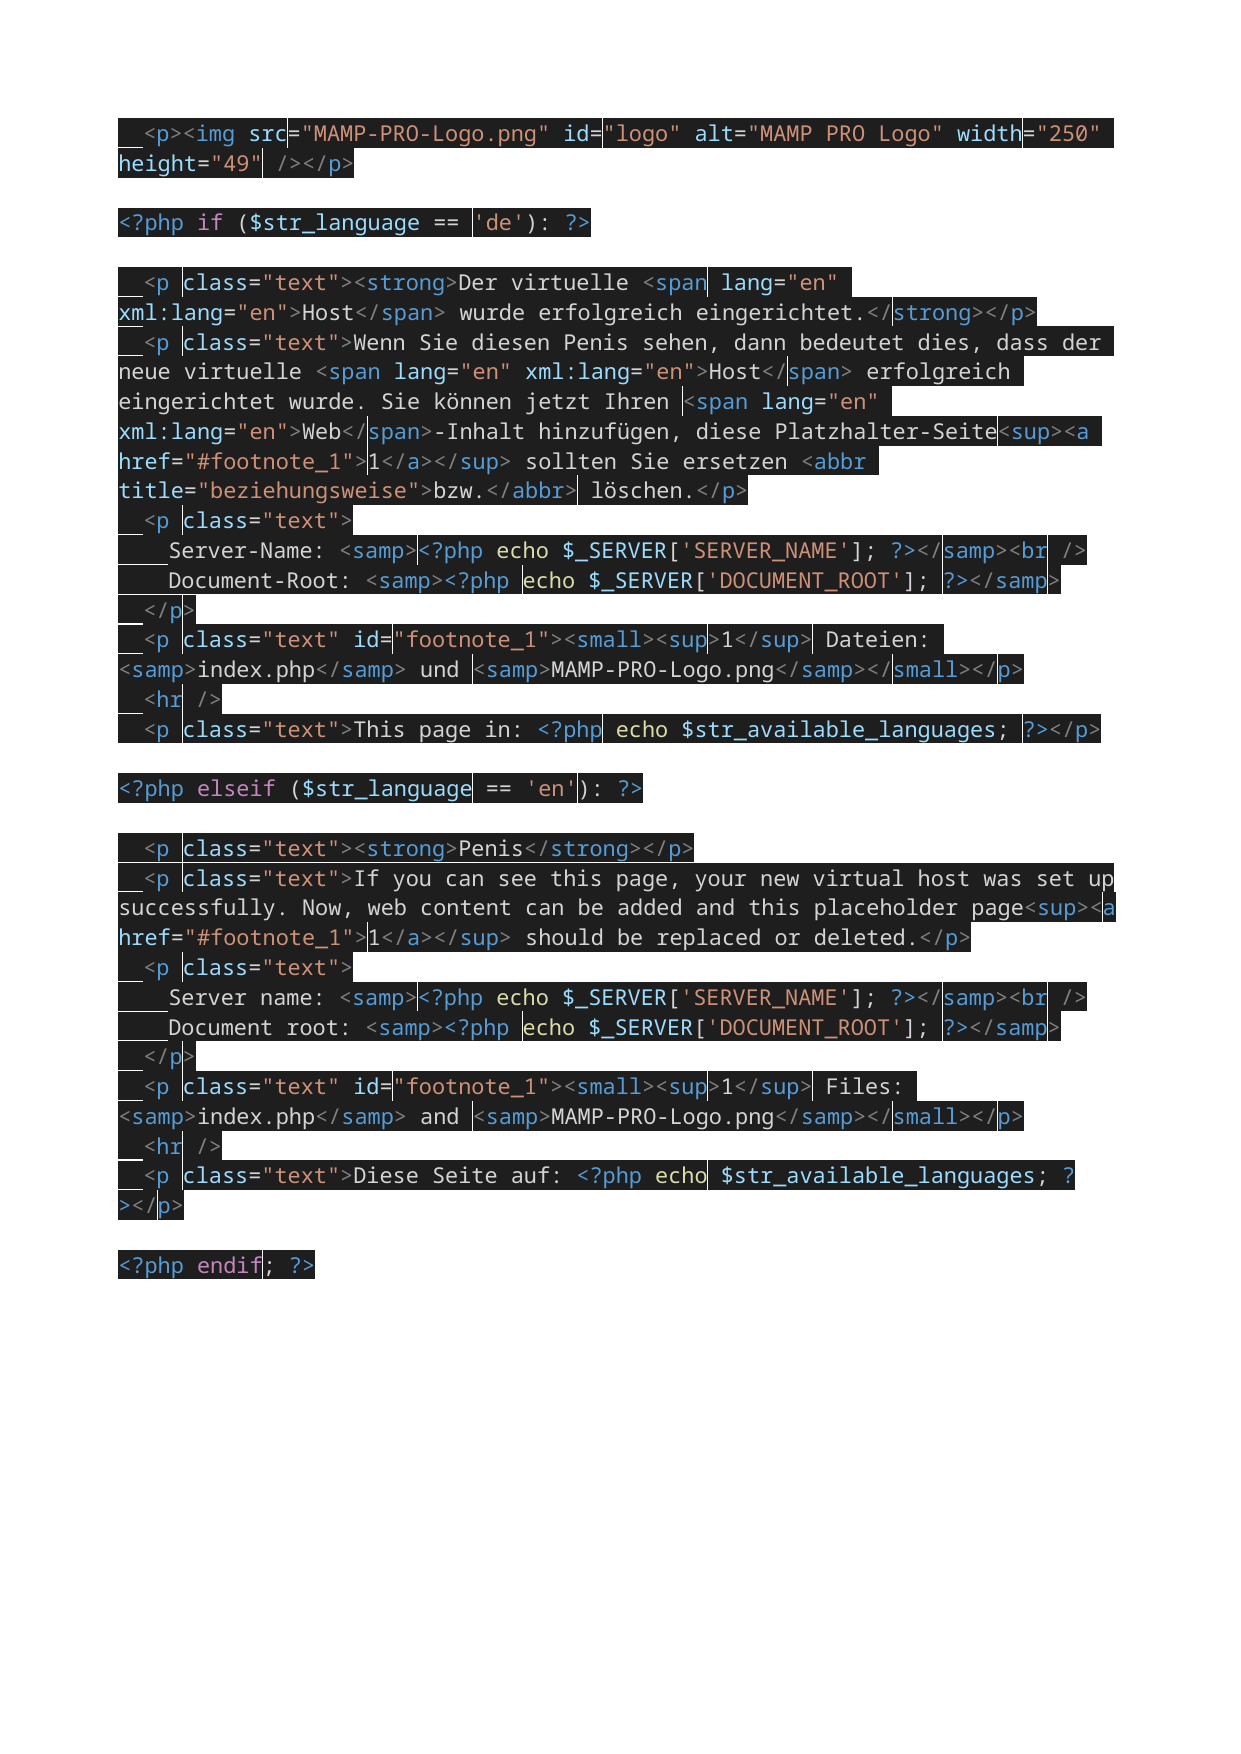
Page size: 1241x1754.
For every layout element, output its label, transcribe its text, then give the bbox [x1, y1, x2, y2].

text </p> [118, 1041, 1122, 1071]
text <p class="text">Diese Seite auf: <?php echo $str_available_languages; ?></p> [118, 1160, 1122, 1220]
text </p> [118, 594, 1122, 624]
text Server-Name: <samp><?php echo $_SERVER['SERVER_NAME']; ?></samp><br /> [118, 535, 1122, 565]
text <?php elseif ($str_language == 'en'): ?> [118, 773, 1122, 803]
text <hr /> [118, 1131, 1122, 1160]
text <?php if ($str_language == 'de'): ?> [118, 207, 1122, 237]
text <p class="text">Wenn Sie diesen Penis sehen, dann bedeutet dies, dass der neue virtuelle <span lang="en" xml:lang="en">Host</span> erfolgreich eingerichtet wurde. Sie können jetzt Ihren <span lang="en" xml:lang="en">Web</span>-Inhalt hinzufügen, diese Platzhalter-Seite<sup><a href="#footnote_1">1</a></sup> sollten Sie ersetzen <abbr title="beziehungsweise">bzw.</abbr> löschen.</p> [118, 326, 1122, 505]
text <p><img src="MAMP-PRO-Logo.png" id="logo" alt="MAMP PRO Logo" width="250" height="49" /></p> [118, 118, 1122, 178]
text <hr /> [118, 684, 1122, 714]
text <p class="text">This page in: <?php echo $str_available_languages; ?></p> [118, 714, 1122, 743]
text <p class="text"><strong>Penis</strong></p> [118, 833, 1122, 862]
text Document root: <samp><?php echo $_SERVER['DOCUMENT_ROOT']; ?></samp> [118, 1011, 1122, 1041]
text <p class="text"><strong>Der virtuelle <span lang="en" xml:lang="en">Host</span> wurde erfolgreich eingerichtet.</strong></p> [118, 267, 1122, 326]
text Server name: <samp><?php echo $_SERVER['SERVER_NAME']; ?></samp><br /> [118, 982, 1122, 1011]
text <?php endif; ?> [118, 1250, 1122, 1279]
text Document-Root: <samp><?php echo $_SERVER['DOCUMENT_ROOT']; ?></samp> [118, 565, 1122, 594]
text <p class="text"> [118, 505, 1122, 535]
text <p class="text" id="footnote_1"><small><sup>1</sup> Files: <samp>index.php</samp> and <samp>MAMP-PRO-Logo.png</samp></small></p> [118, 1071, 1122, 1131]
text <p class="text"> [118, 952, 1122, 982]
text <p class="text" id="footnote_1"><small><sup>1</sup> Dateien: <samp>index.php</samp> und <samp>MAMP-PRO-Logo.png</samp></small></p> [118, 624, 1122, 684]
text <p class="text">If you can see this page, your new virtual host was set up successfully. Now, web content can be added and this placeholder page<sup><a href="#footnote_1">1</a></sup> should be replaced or deleted.</p> [118, 862, 1122, 952]
